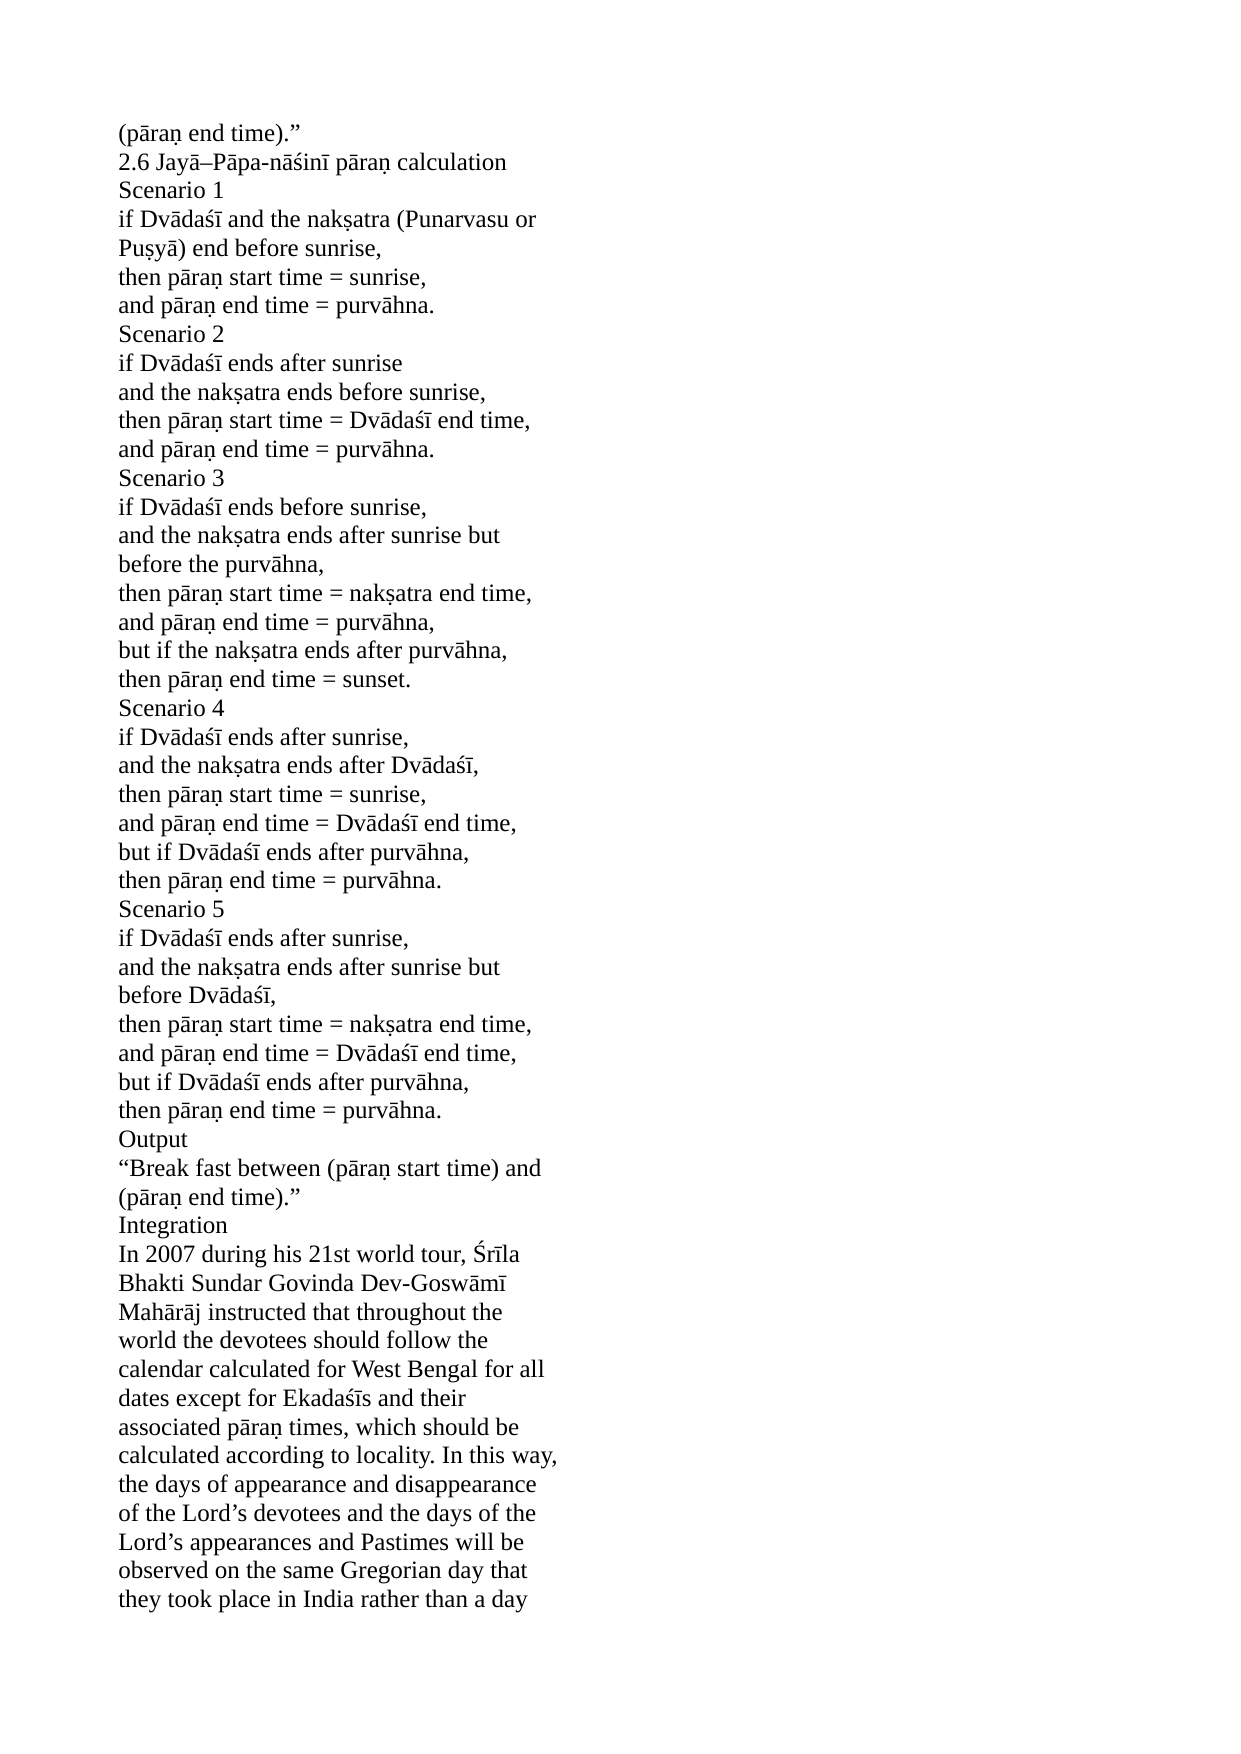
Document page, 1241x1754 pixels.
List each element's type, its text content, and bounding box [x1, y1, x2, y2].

text Lord’s appearances and Pastimes will be [118, 1527, 1122, 1556]
text if Dvādaśī ends before sunrise, [118, 492, 1122, 521]
text and pāraṇ end time = Dvādaśī end time, [118, 1038, 1122, 1067]
text Mahārāj instructed that throughout the [118, 1297, 1122, 1326]
text before Dvādaśī, [118, 981, 1122, 1009]
text Bhakti Sundar Govinda Dev-Goswāmī [118, 1268, 1122, 1297]
text Scenario 1 [118, 176, 1122, 204]
text and the nakṣatra ends after sunrise but [118, 952, 1122, 981]
text and pāraṇ end time = purvāhna. [118, 291, 1122, 319]
text Scenario 3 [118, 463, 1122, 492]
text then pāraṇ start time = nakṣatra end time, [118, 578, 1122, 607]
text they took place in India rather than a day [118, 1584, 1122, 1613]
text then pāraṇ end time = purvāhna. [118, 1096, 1122, 1124]
text Puṣyā) end before sunrise, [118, 233, 1122, 262]
text if Dvādaśī ends after sunrise [118, 348, 1122, 377]
text but if Dvādaśī ends after purvāhna, [118, 837, 1122, 866]
text and pāraṇ end time = purvāhna, [118, 607, 1122, 636]
text (pāraṇ end time).” [118, 118, 1122, 147]
text 2.6 Jayā–Pāpa-nāśinī pāraṇ calculation [118, 147, 1122, 176]
text world the devotees should follow the [118, 1326, 1122, 1354]
text if Dvādaśī and the nakṣatra (Punarvasu or [118, 204, 1122, 233]
text observed on the same Gregorian day that [118, 1556, 1122, 1584]
text if Dvādaśī ends after sunrise, [118, 722, 1122, 751]
text but if the nakṣatra ends after purvāhna, [118, 636, 1122, 664]
text and the nakṣatra ends after sunrise but [118, 521, 1122, 549]
text and the nakṣatra ends after Dvādaśī, [118, 751, 1122, 779]
text (pāraṇ end time).” [118, 1182, 1122, 1211]
text Output [118, 1124, 1122, 1153]
text Scenario 4 [118, 693, 1122, 722]
text “Break fast between (pāraṇ start time) and [118, 1153, 1122, 1182]
text Integration [118, 1211, 1122, 1239]
text dates except for Ekadaśīs and their [118, 1383, 1122, 1412]
text then pāraṇ end time = purvāhna. [118, 866, 1122, 894]
text and pāraṇ end time = Dvādaśī end time, [118, 808, 1122, 837]
text of the Lord’s devotees and the days of the [118, 1498, 1122, 1527]
text then pāraṇ end time = sunset. [118, 664, 1122, 693]
text calendar calculated for West Bengal for all [118, 1354, 1122, 1383]
text then pāraṇ start time = nakṣatra end time, [118, 1009, 1122, 1038]
text Scenario 2 [118, 319, 1122, 348]
text before the purvāhna, [118, 549, 1122, 578]
text and pāraṇ end time = purvāhna. [118, 434, 1122, 463]
text then pāraṇ start time = sunrise, [118, 779, 1122, 808]
text the days of appearance and disappearance [118, 1469, 1122, 1498]
text but if Dvādaśī ends after purvāhna, [118, 1067, 1122, 1096]
text then pāraṇ start time = Dvādaśī end time, [118, 406, 1122, 434]
text if Dvādaśī ends after sunrise, [118, 923, 1122, 952]
text In 2007 during his 21st world tour, Śrīla [118, 1239, 1122, 1268]
text then pāraṇ start time = sunrise, [118, 262, 1122, 291]
text Scenario 5 [118, 894, 1122, 923]
text and the nakṣatra ends before sunrise, [118, 377, 1122, 406]
text associated pāraṇ times, which should be [118, 1412, 1122, 1441]
text calculated according to locality. In this way, [118, 1441, 1122, 1469]
